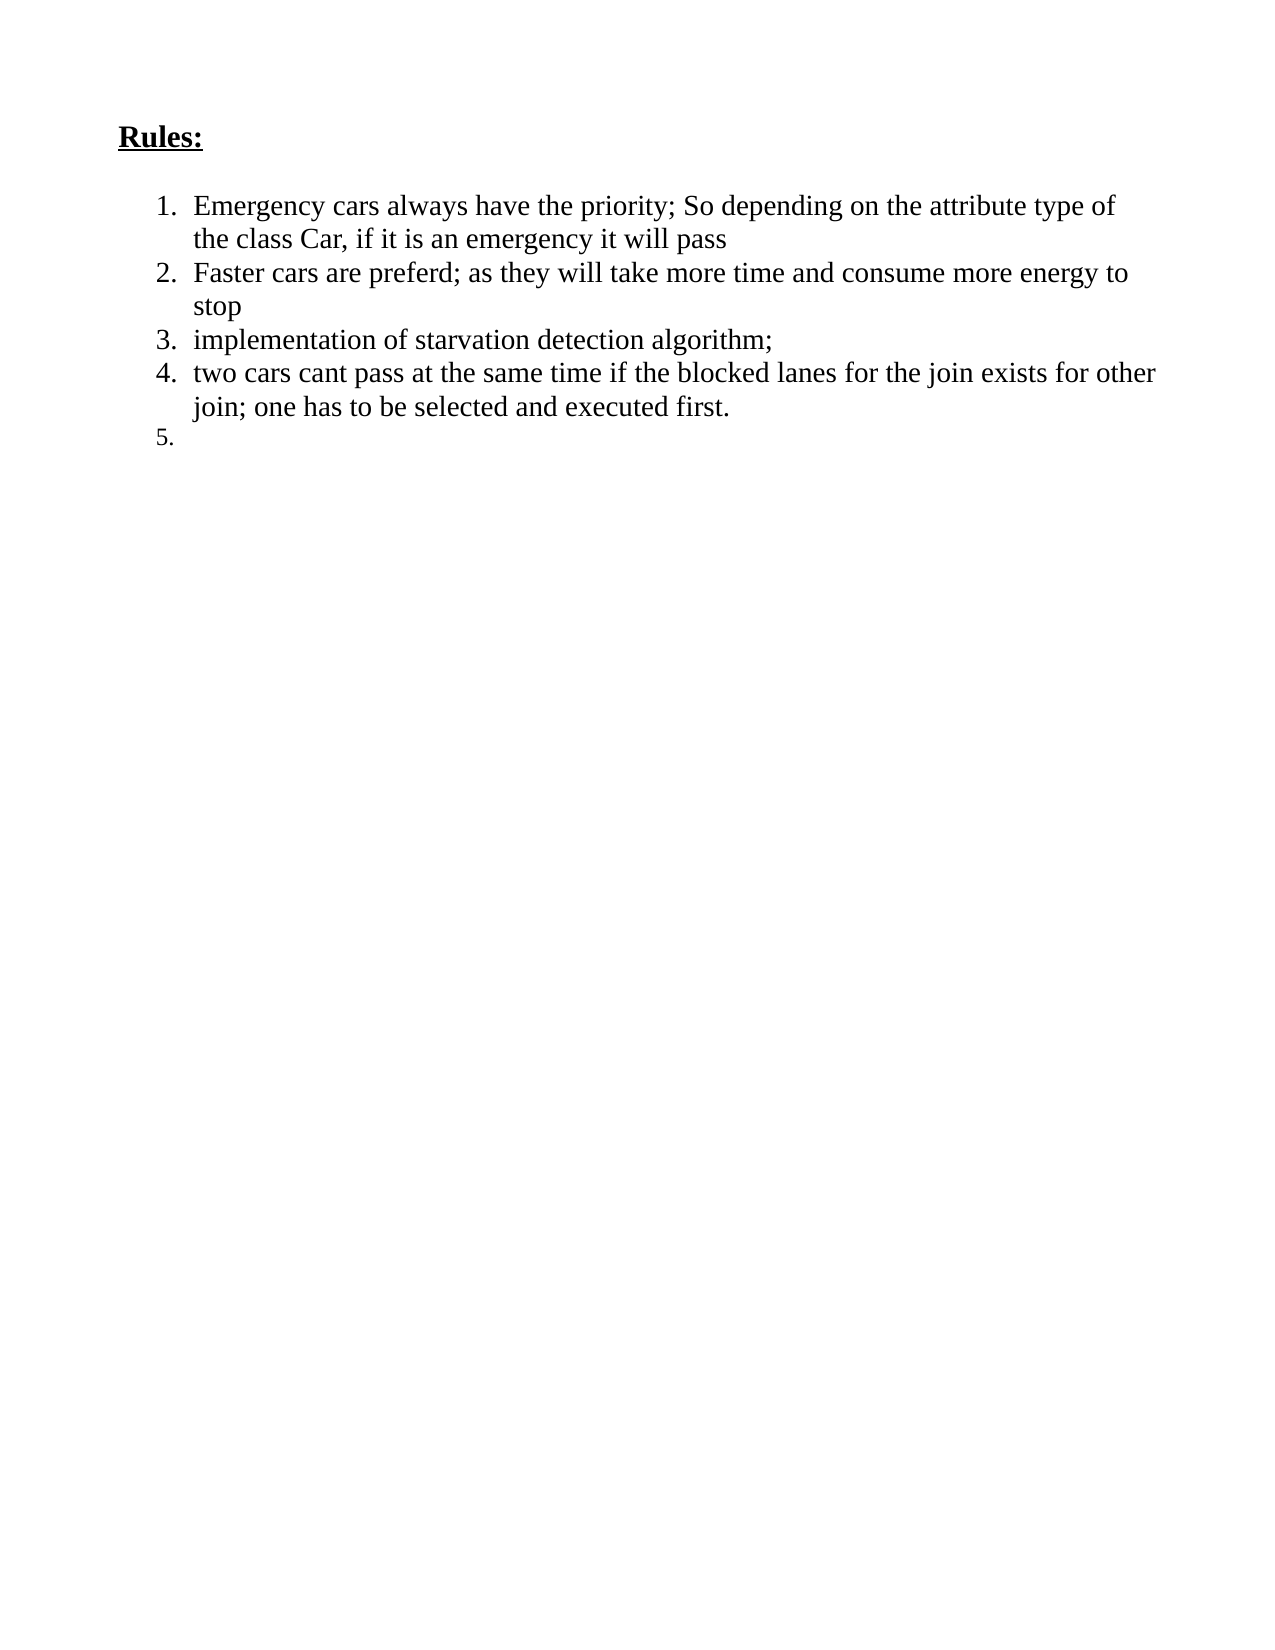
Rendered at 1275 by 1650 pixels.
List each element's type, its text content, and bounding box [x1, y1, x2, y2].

list implementation of starvation detection algorithm; [156, 322, 1157, 355]
text Rules: [118, 118, 1157, 154]
list Faster cars are preferd; as they will take more time and consume more energy to stop [156, 255, 1157, 322]
list Emergency cars always have the priority; So depending on the attribute type of the class Car, if it is an emergency it will pass [156, 188, 1157, 255]
list two cars cant pass at the same time if the blocked lanes for the join exists for other join; one has to be selected and executed first. [156, 355, 1157, 422]
